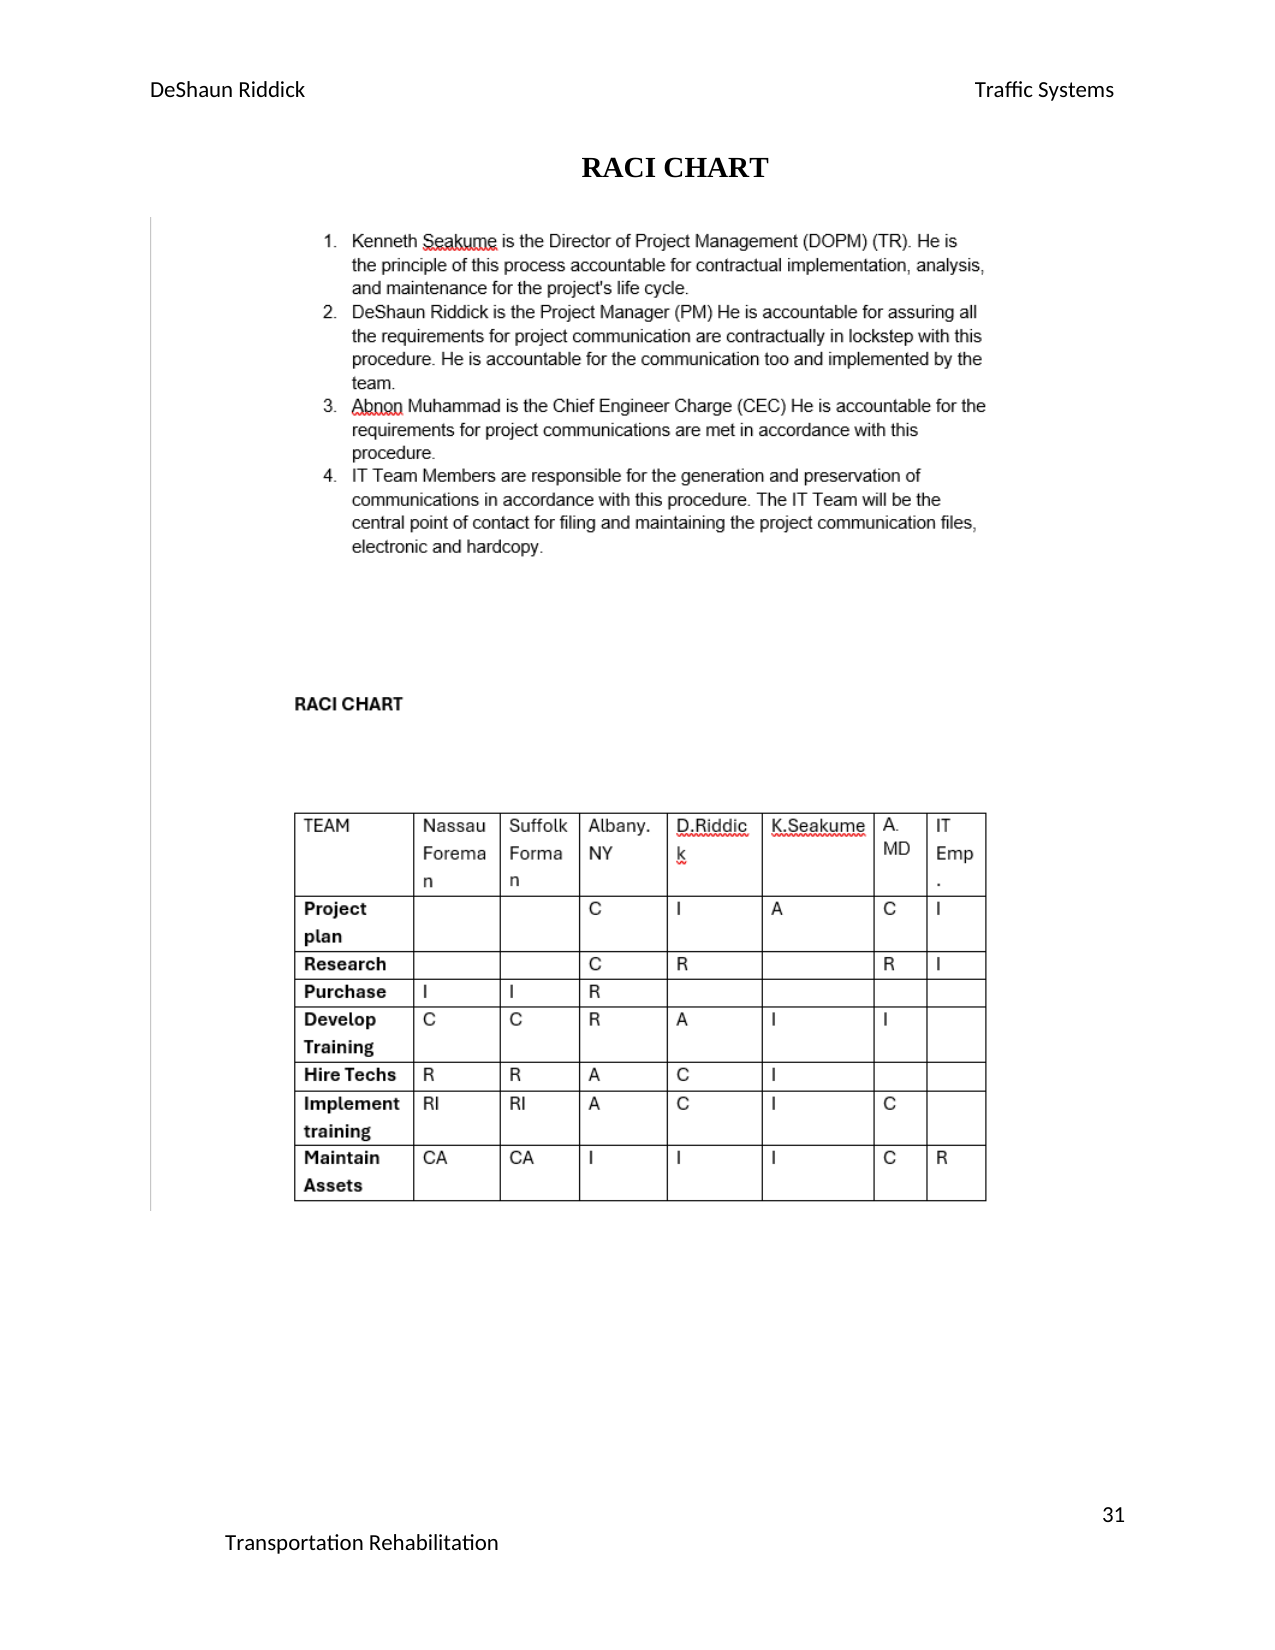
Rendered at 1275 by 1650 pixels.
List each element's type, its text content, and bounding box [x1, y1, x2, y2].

text RACI CHART [150, 150, 1125, 183]
